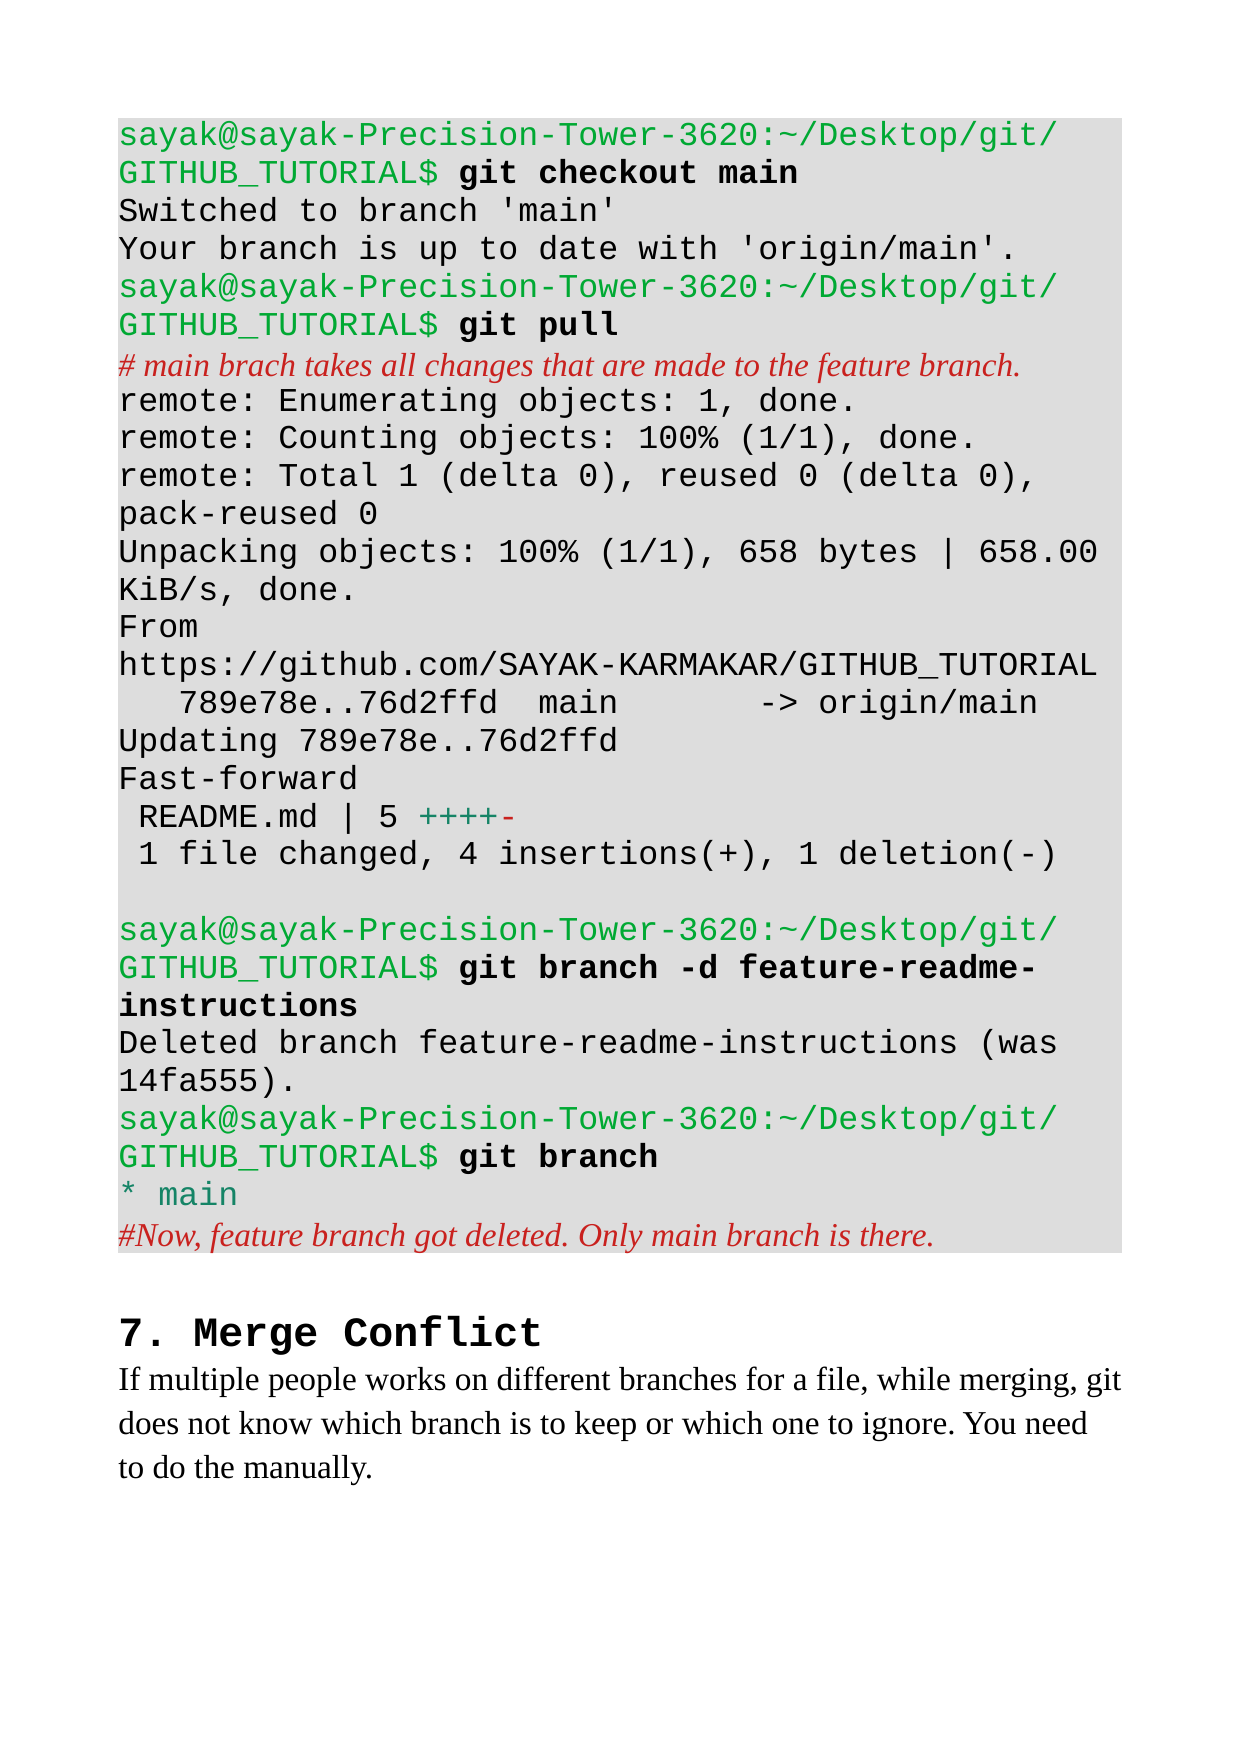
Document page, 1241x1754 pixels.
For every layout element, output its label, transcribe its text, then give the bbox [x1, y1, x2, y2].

text #Now, feature branch got deleted. Only main branch is there. [118, 1215, 1122, 1253]
subtitle 7. Merge Conflict [118, 1312, 1122, 1359]
text Unpacking objects: 100% (1/1), 658 bytes | 658.00 KiB/s, done. [118, 534, 1122, 610]
text 1 file changed, 4 insertions(+), 1 deletion(-) [118, 837, 1122, 875]
text If multiple people works on different branches for a file, while merging, git does not know which branch is to keep or which one to ignore. You need to do the manually. [118, 1359, 1122, 1486]
text Deleted branch feature-readme-instructions (was 14fa555). [118, 1026, 1122, 1102]
text sayak@sayak-Precision-Tower-3620:~/Desktop/git/GITHUB_TUTORIAL$ git pull [118, 269, 1122, 345]
text 789e78e..76d2ffd main -> origin/main [118, 686, 1122, 724]
text From https://github.com/SAYAK-KARMAKAR/GITHUB_TUTORIAL [118, 610, 1122, 686]
text Switched to branch 'main' [118, 194, 1122, 232]
text sayak@sayak-Precision-Tower-3620:~/Desktop/git/GITHUB_TUTORIAL$ git checkout main [118, 118, 1122, 194]
text remote: Total 1 (delta 0), reused 0 (delta 0), pack-reused 0 [118, 459, 1122, 534]
text Updating 789e78e..76d2ffd [118, 724, 1122, 761]
text Fast-forward [118, 761, 1122, 799]
text remote: Counting objects: 100% (1/1), done. [118, 421, 1122, 459]
text README.md | 5 ++++- [118, 799, 1122, 837]
text remote: Enumerating objects: 1, done. [118, 383, 1122, 421]
text Your branch is up to date with 'origin/main'. [118, 232, 1122, 269]
text # main brach takes all changes that are made to the feature branch. [118, 345, 1122, 383]
text sayak@sayak-Precision-Tower-3620:~/Desktop/git/GITHUB_TUTORIAL$ git branch -d feature-readme-instructions [118, 913, 1122, 1026]
text sayak@sayak-Precision-Tower-3620:~/Desktop/git/GITHUB_TUTORIAL$ git branch [118, 1102, 1122, 1177]
text * main [118, 1177, 1122, 1215]
